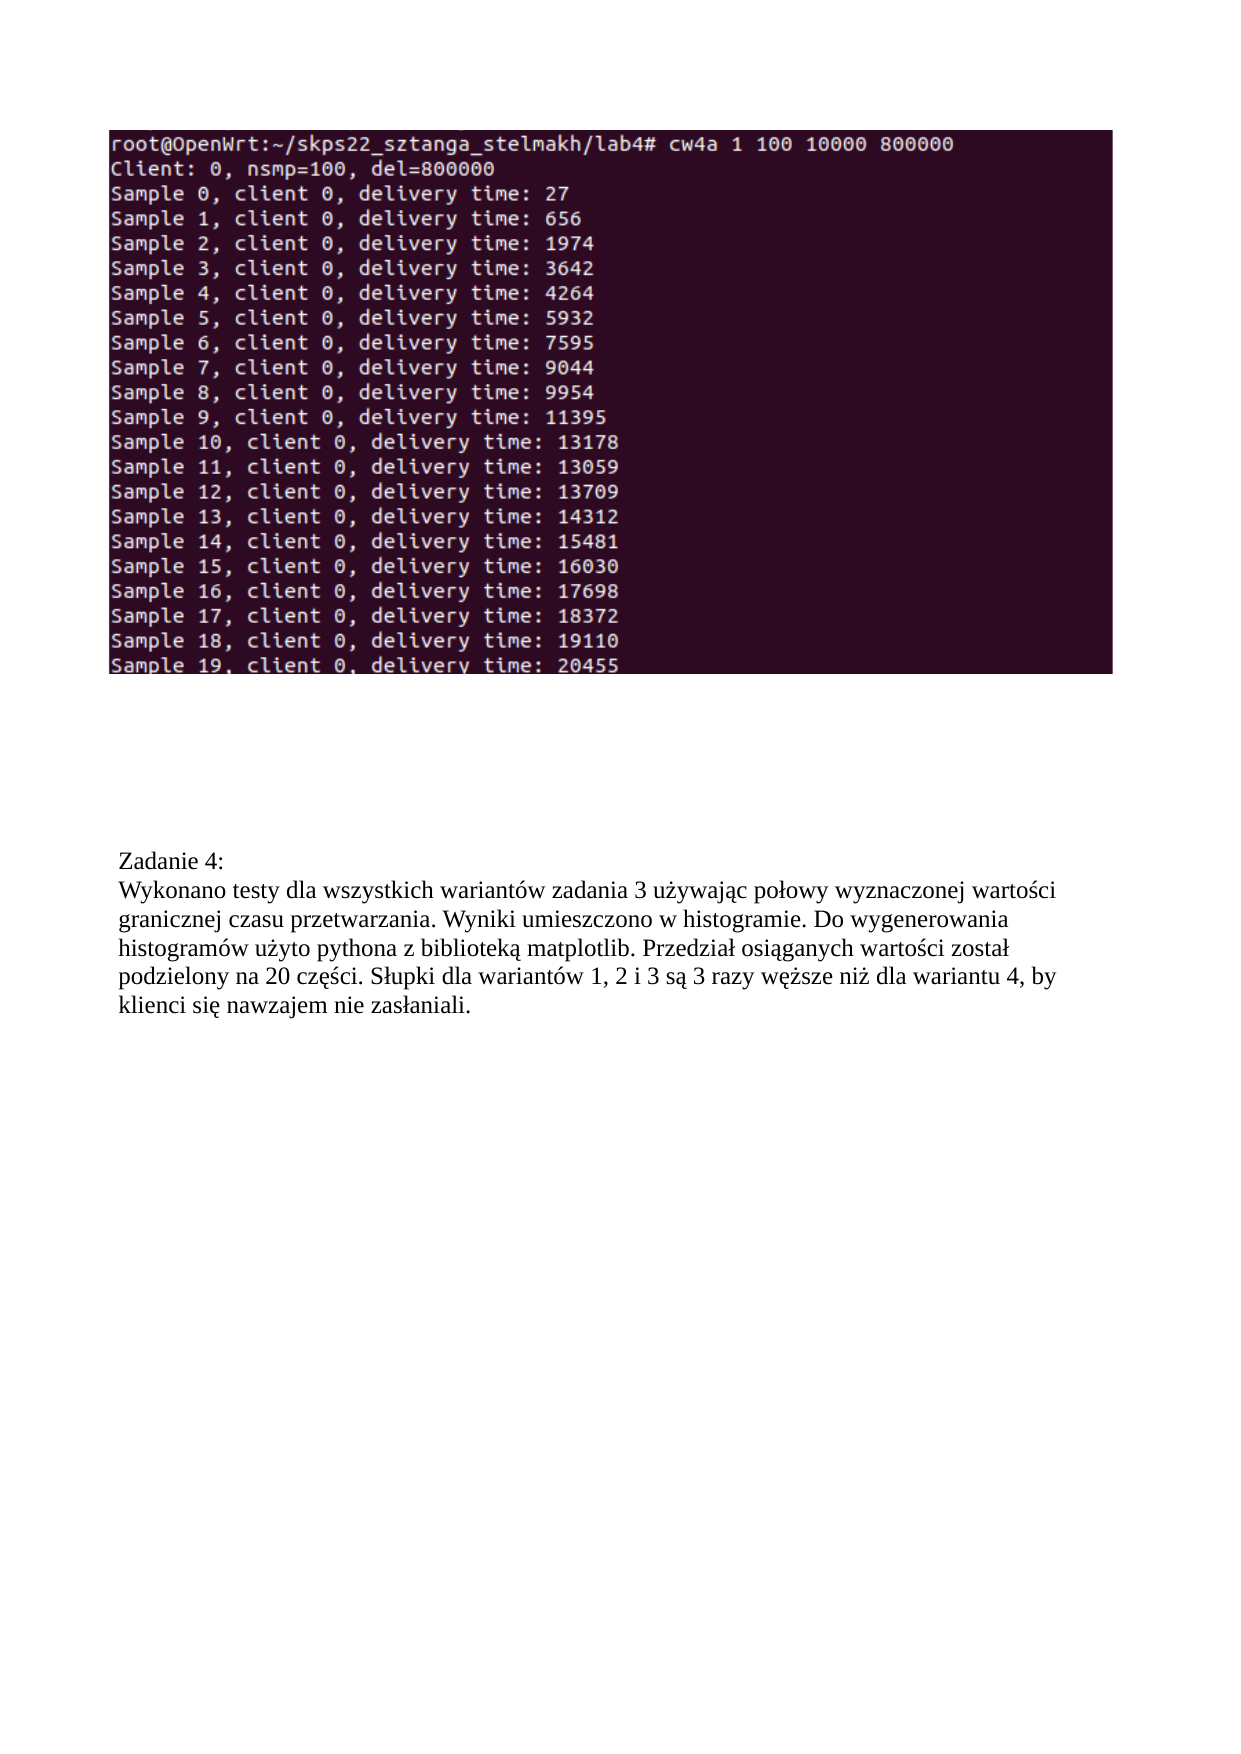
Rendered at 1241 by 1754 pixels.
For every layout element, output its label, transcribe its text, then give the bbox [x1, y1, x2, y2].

text Zadanie 4: [118, 846, 1122, 875]
text Wykonano testy dla wszystkich wariantów zadania 3 używając połowy wyznaczonej wartości granicznej czasu przetwarzania. Wyniki umieszczono w histogramie. Do wygenerowania histogramów użyto pythona z biblioteką matplotlib. Przedział osiąganych wartości został podzielony na 20 części. Słupki dla wariantów 1, 2 i 3 są 3 razy węższe niż dla wariantu 4, by klienci się nawzajem nie zasłaniali. [118, 875, 1122, 1019]
picture [108, 130, 1113, 674]
